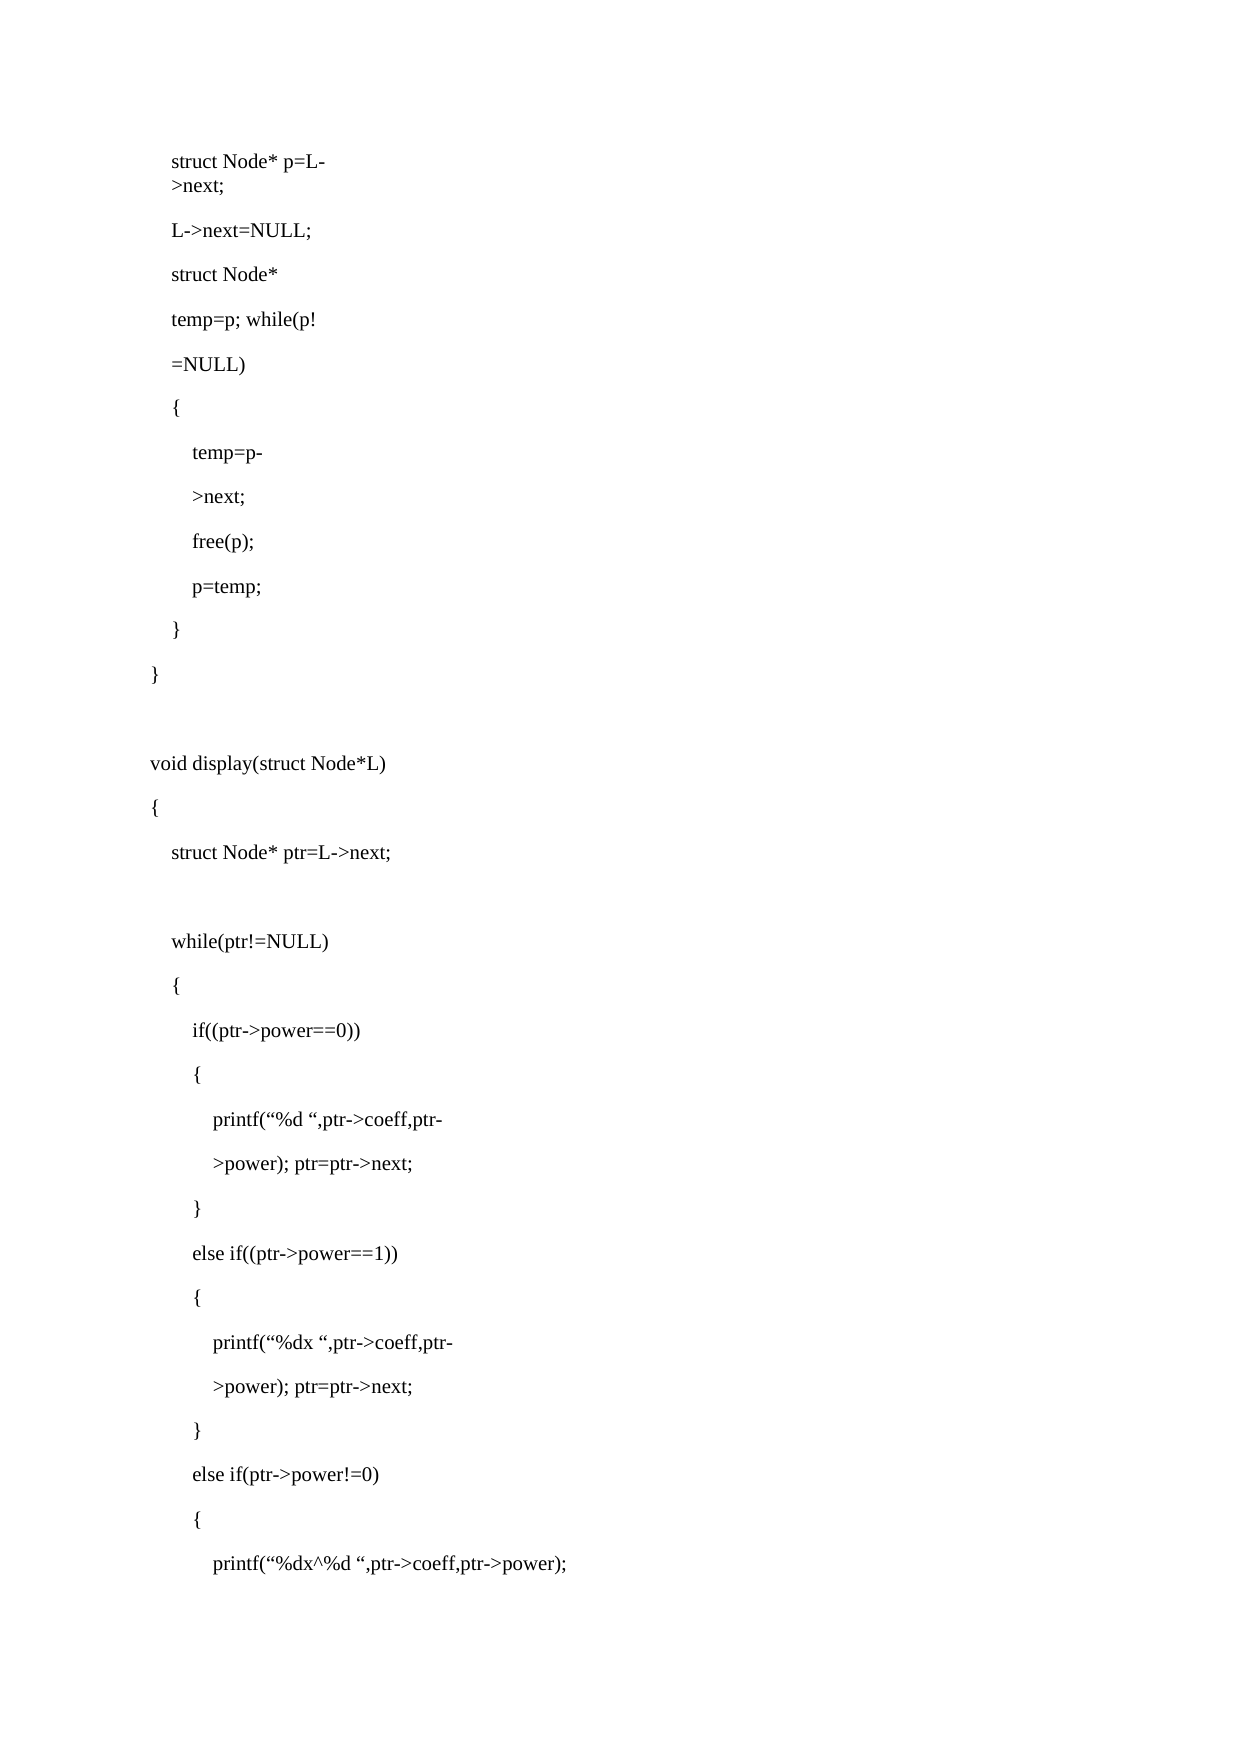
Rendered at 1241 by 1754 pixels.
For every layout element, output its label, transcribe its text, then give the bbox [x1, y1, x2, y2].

text } [171, 618, 1090, 641]
text void display(struct Node*L) [150, 750, 1090, 774]
text struct Node* p=L->next; [171, 149, 343, 197]
text else if(ptr->power!=0) [192, 1462, 1090, 1486]
text L->next=NULL; [171, 218, 343, 242]
text while(ptr!=NULL) [171, 928, 1090, 953]
text { [150, 795, 1090, 819]
text temp=p->next; free(p); p=temp; [192, 439, 282, 598]
text } [192, 1419, 1090, 1442]
text printf(“%dx “,ptr->coeff,ptr->power); ptr=ptr->next; [213, 1330, 493, 1398]
text } [150, 661, 1090, 686]
text printf(“%dx^%d “,ptr->coeff,ptr->power); [213, 1551, 1090, 1575]
text { [171, 973, 1090, 997]
text { [192, 1062, 1090, 1086]
text else if((ptr->power==1)) [192, 1241, 1090, 1265]
text } [192, 1196, 1090, 1220]
text struct Node* ptr=L->next; [171, 840, 1090, 864]
text { [192, 1507, 1090, 1531]
text if((ptr->power==0)) [192, 1018, 1090, 1042]
text struct Node* temp=p; while(p!=NULL) [171, 262, 318, 376]
text printf(“%d “,ptr->coeff,ptr->power); ptr=ptr->next; [213, 1107, 483, 1175]
text { [171, 396, 1090, 419]
text { [192, 1285, 1090, 1309]
